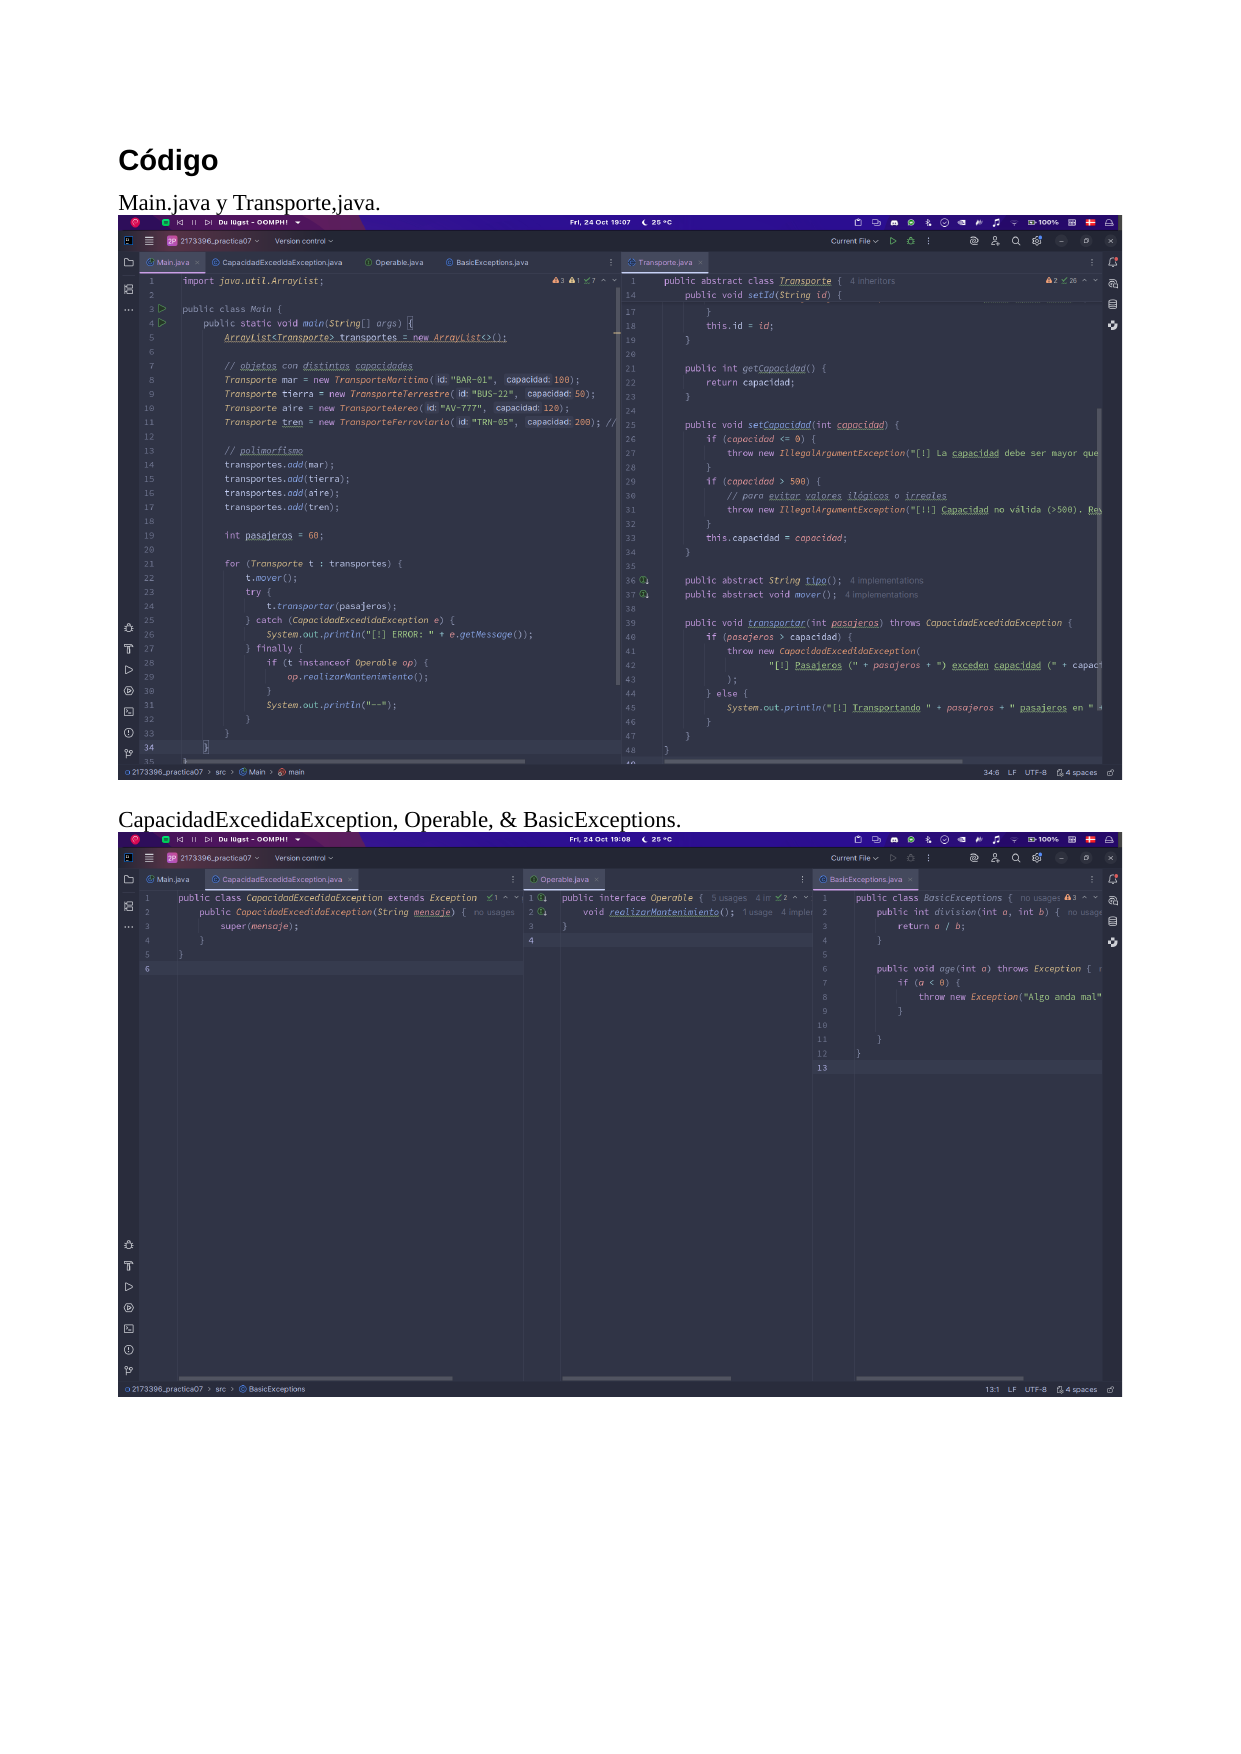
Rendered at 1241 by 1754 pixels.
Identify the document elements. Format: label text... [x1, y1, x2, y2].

picture [118, 215, 1123, 780]
text Main.java y Transporte,java. [118, 189, 1122, 215]
subtitle Código [118, 143, 1122, 177]
picture [118, 832, 1123, 1397]
text CapacidadExcedidaException, Operable, & BasicExceptions. [118, 806, 1122, 832]
